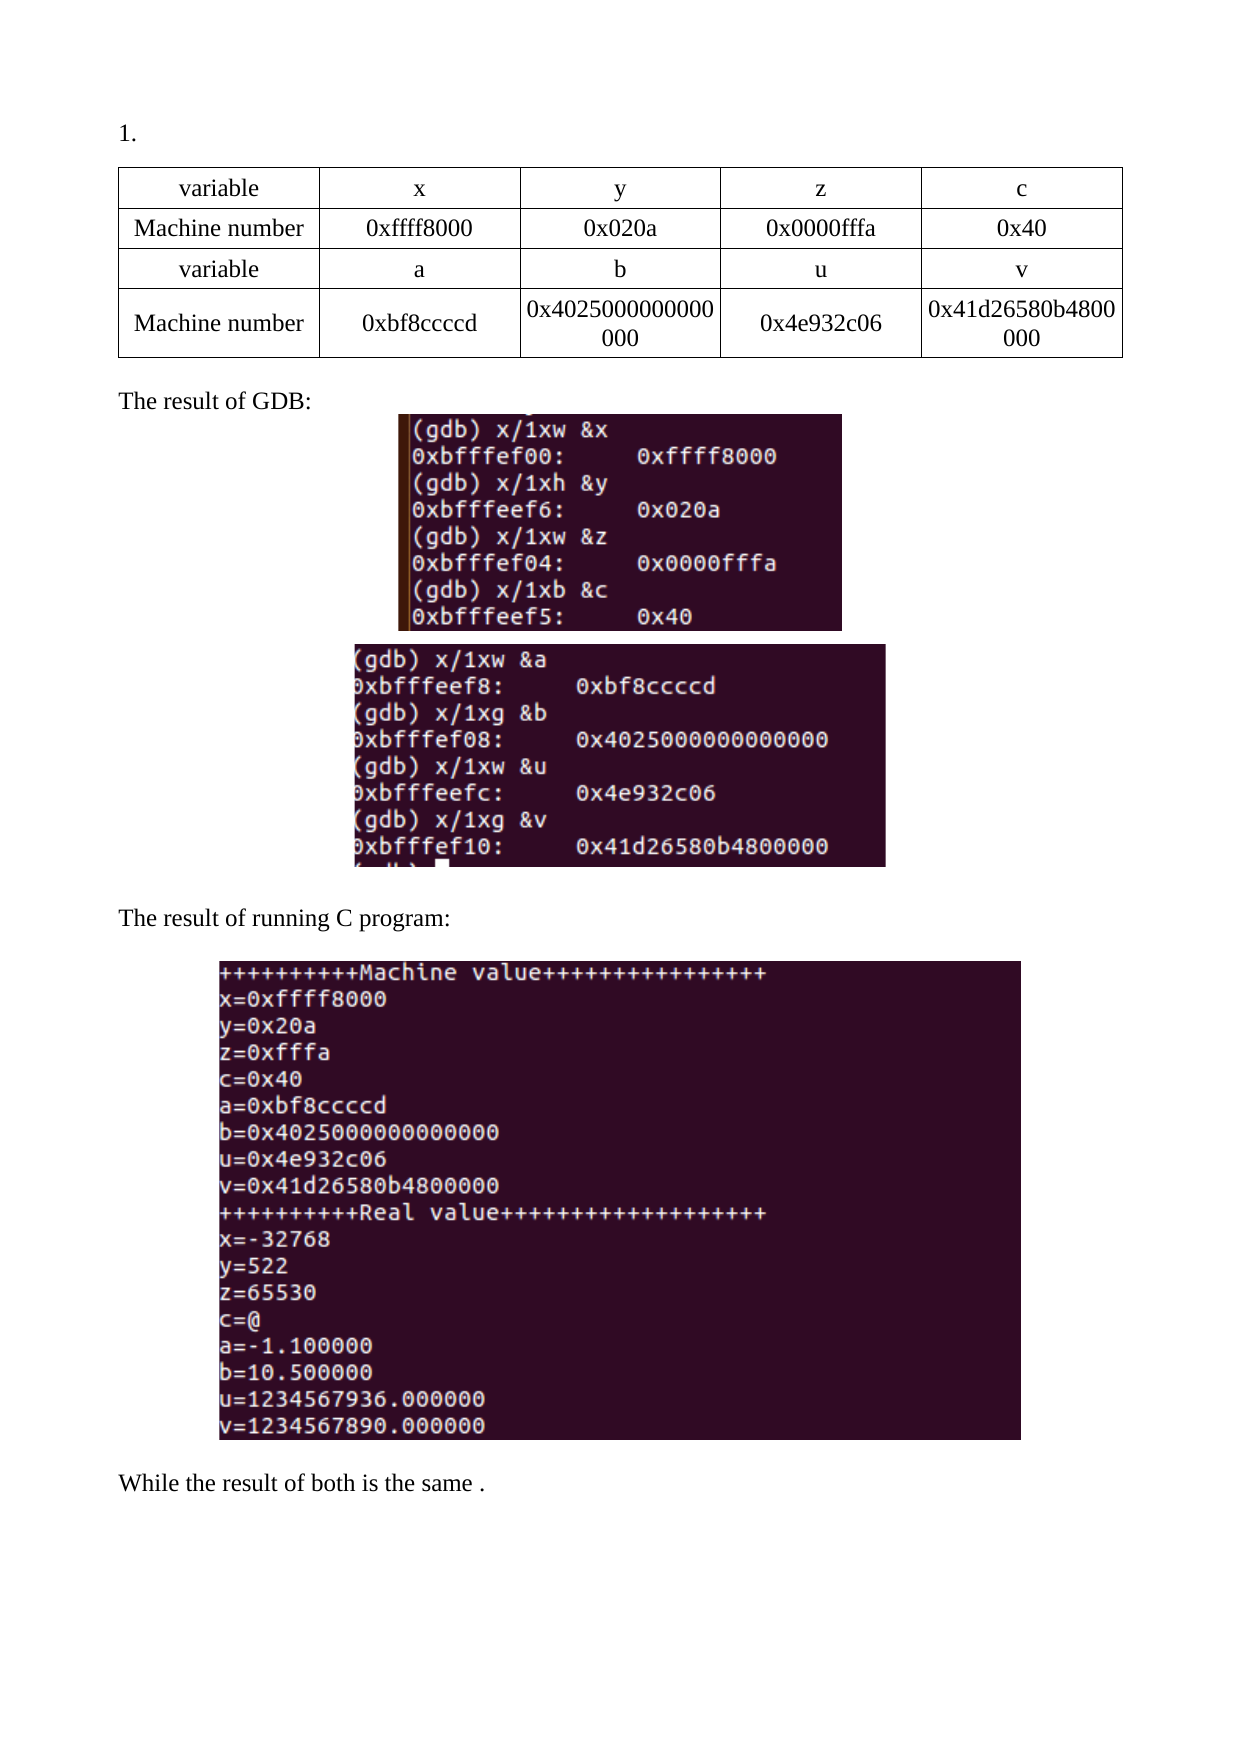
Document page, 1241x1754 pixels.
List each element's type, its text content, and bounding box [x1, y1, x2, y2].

table_header variable [119, 168, 319, 207]
table_cell b [521, 249, 720, 288]
table_cell 0x4e932c06 [721, 289, 921, 357]
table_cell 0xffff8000 [320, 209, 520, 248]
table_cell 0xbf8ccccd [320, 289, 520, 357]
text While the result of both is the same . [118, 1468, 1122, 1497]
table_header z [721, 168, 921, 207]
picture [354, 644, 886, 867]
table_cell 0x0000fffa [721, 209, 921, 248]
table_cell u [721, 249, 921, 288]
text The result of running C program: [118, 903, 1122, 932]
table_cell Machine number [119, 209, 319, 248]
table_cell variable [119, 249, 319, 288]
table_cell v [922, 249, 1122, 288]
table_cell Machine number [119, 289, 319, 357]
text 1. [118, 118, 1122, 147]
table_cell 0x020a [521, 209, 720, 248]
table_cell a [320, 249, 520, 288]
table_header x [320, 168, 520, 207]
table_header c [922, 168, 1122, 207]
table_cell 0x41d26580b4800000 [922, 289, 1122, 357]
table_header y [521, 168, 720, 207]
text The result of GDB: [118, 386, 1122, 415]
picture [398, 414, 842, 631]
table_cell 0x40 [922, 209, 1122, 248]
picture [219, 961, 1021, 1440]
table_cell 0x4025000000000000 [521, 289, 720, 357]
